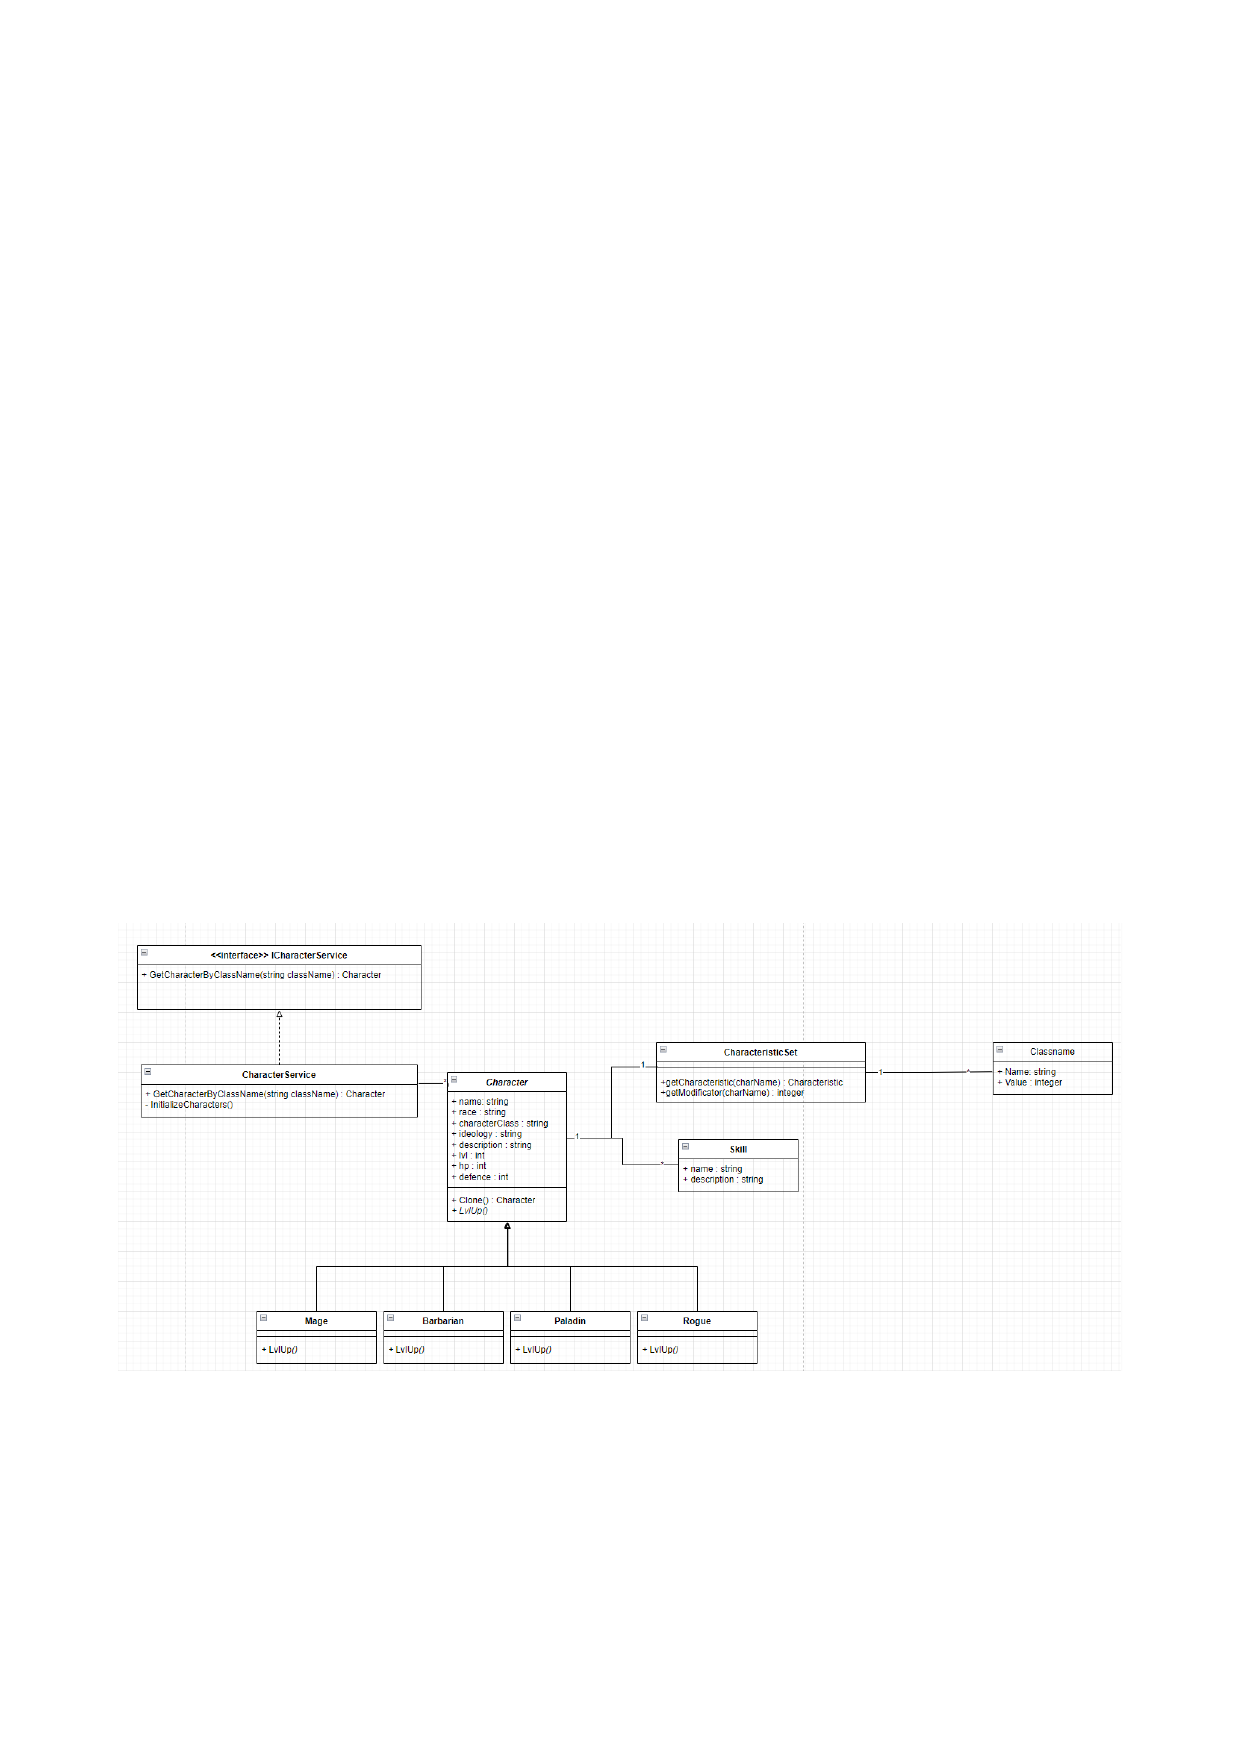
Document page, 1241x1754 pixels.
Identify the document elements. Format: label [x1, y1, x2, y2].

picture [118, 923, 1123, 1371]
